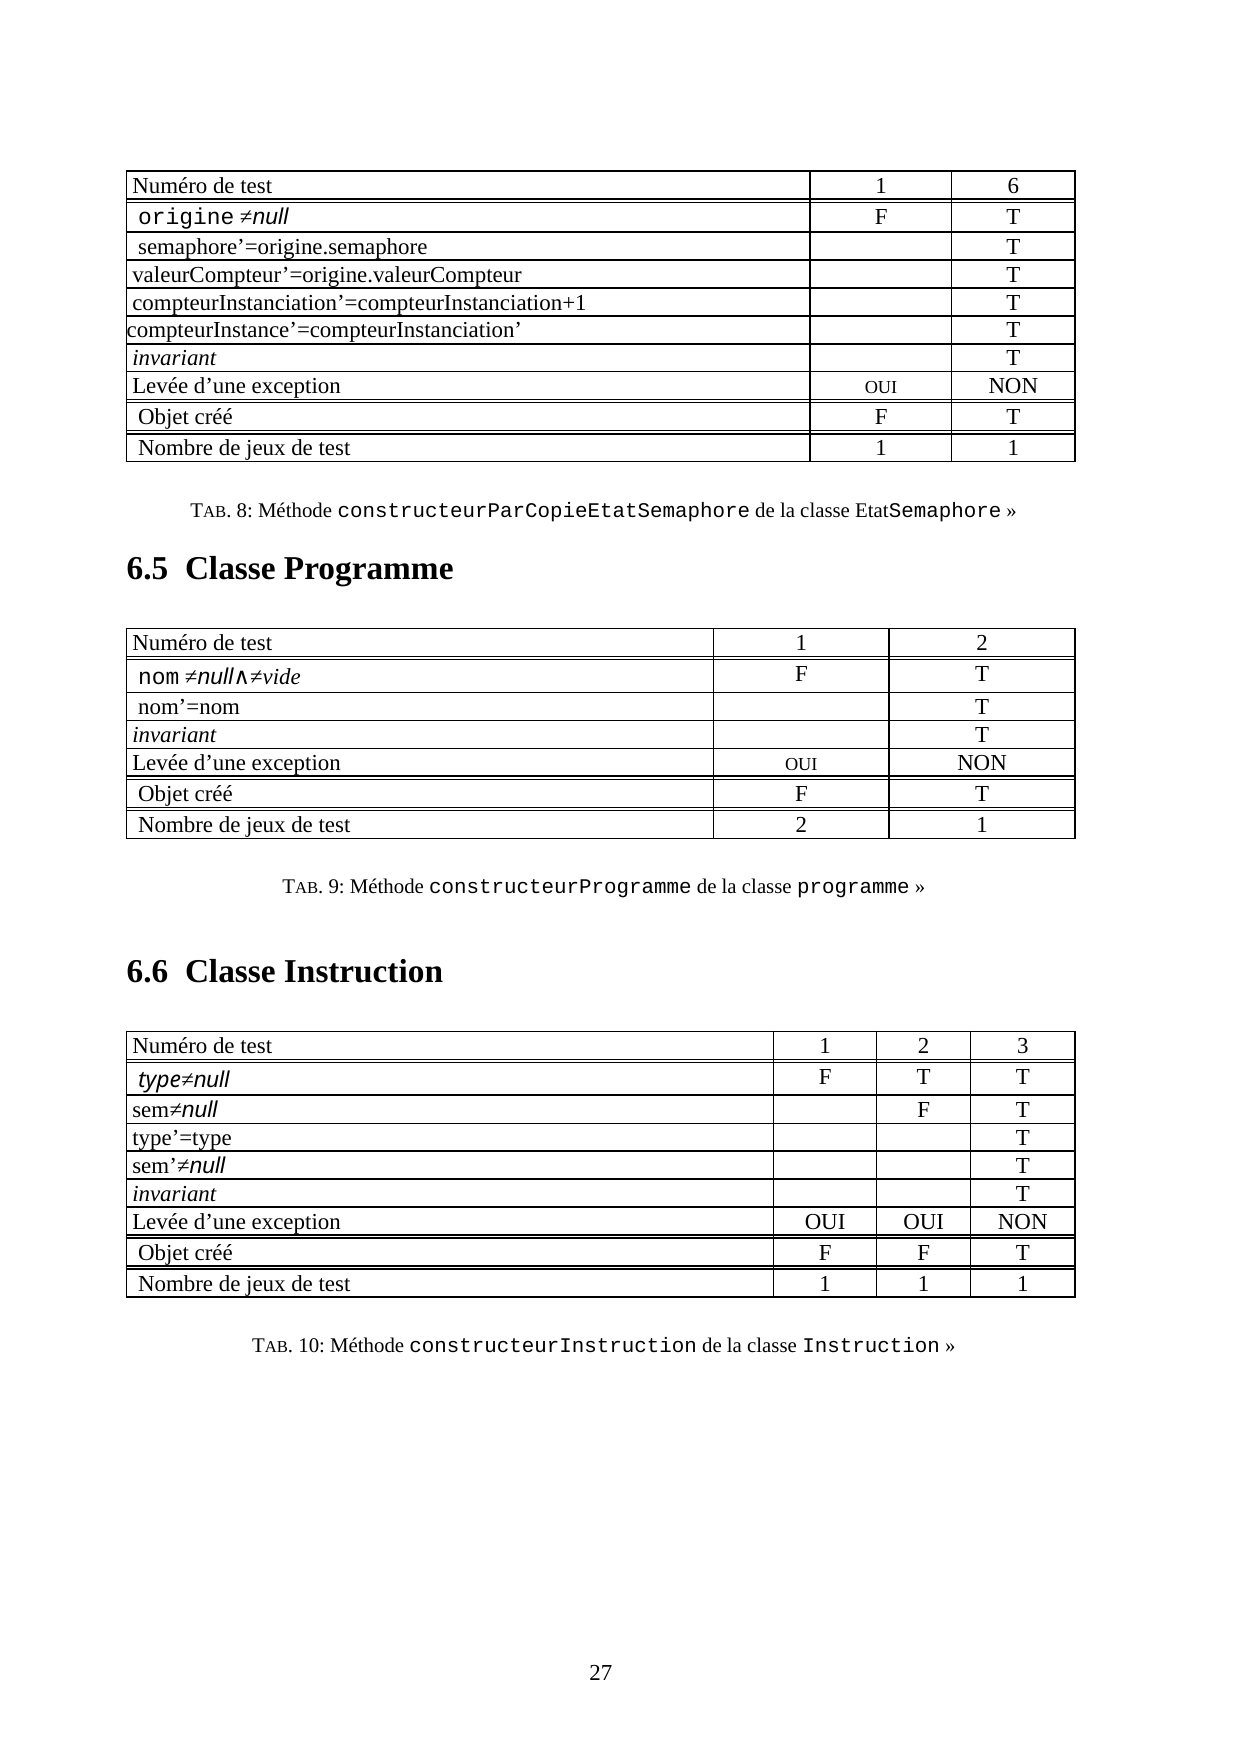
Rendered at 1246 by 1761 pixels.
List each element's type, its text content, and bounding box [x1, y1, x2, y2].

table_cell [811, 317, 951, 343]
table_header 1 [811, 172, 951, 198]
table_cell T [890, 693, 1074, 719]
table_cell F [811, 403, 951, 430]
table_cell T [952, 345, 1074, 371]
table_cell Objet créé [127, 403, 809, 430]
table_cell sem’≠null [127, 1152, 773, 1178]
table_cell [774, 1152, 876, 1178]
table_cell Objet créé [127, 780, 713, 806]
table_header 1 [714, 629, 888, 656]
table_cell 1 [971, 1270, 1074, 1296]
table_header Numéro de test [127, 629, 713, 656]
subtitle 6.6 Classe Instruction [126, 951, 1075, 989]
table_cell T [971, 1096, 1074, 1122]
text Tab. 8: Méthode constructeurParCopieEtatSemaphore de la classe EtatSemaphore » [126, 496, 1075, 523]
table_cell F [877, 1239, 970, 1265]
table_cell F [774, 1063, 876, 1094]
table_cell invariant [127, 345, 809, 371]
table_cell T [890, 780, 1074, 806]
table_header 2 [877, 1032, 970, 1058]
table_cell [811, 261, 951, 287]
table_cell valeurCompteur’=origine.valeurCompteur [127, 261, 809, 287]
table_cell [714, 693, 888, 719]
table_cell T [952, 261, 1074, 287]
table_header Numéro de test [127, 1032, 773, 1058]
table_cell Levée d’une exception [127, 749, 713, 775]
table_header 2 [890, 629, 1074, 656]
table_cell F [714, 780, 888, 806]
table_cell T [877, 1063, 970, 1094]
table_cell NON [890, 749, 1074, 775]
table_header 1 [774, 1032, 876, 1058]
table_cell sem≠null [127, 1096, 773, 1122]
table_cell [774, 1096, 876, 1122]
table_cell NON [952, 372, 1074, 399]
table_cell T [952, 403, 1074, 430]
table_cell compteurInstance’=compteurInstanciation’ [127, 317, 809, 343]
table_cell Levée d’une exception [127, 372, 809, 399]
table_cell type’=type [127, 1124, 773, 1150]
table_cell T [971, 1152, 1074, 1178]
table_cell origine ≠null [127, 203, 809, 231]
table_cell Objet créé [127, 1239, 773, 1265]
table_cell Levée d’une exception [127, 1208, 773, 1234]
table_cell oui [714, 749, 888, 775]
subtitle 6.5 Classe Programme [126, 548, 1075, 587]
table_cell T [971, 1180, 1074, 1206]
table_cell 1 [811, 435, 951, 461]
table_cell T [971, 1239, 1074, 1265]
table_cell 1 [952, 435, 1074, 461]
text Tab. 9: Méthode constructeurProgramme de la classe programme » [126, 872, 1075, 900]
table_cell Nombre de jeux de test [127, 435, 809, 461]
table_cell 1 [877, 1270, 970, 1296]
table_cell [714, 721, 888, 747]
table_cell compteurInstanciation’=compteurInstanciation+1 [127, 289, 809, 315]
table_cell F [714, 660, 888, 692]
table_cell OUI [877, 1208, 970, 1234]
table_header Numéro de test [127, 172, 809, 198]
table_cell Nombre de jeux de test [127, 811, 713, 837]
table_cell 2 [714, 811, 888, 837]
table_cell T [952, 233, 1074, 259]
table_cell T [952, 317, 1074, 343]
table_cell T [971, 1063, 1074, 1094]
table_cell [774, 1180, 876, 1206]
text Tab. 10: Méthode constructeurInstruction de la classe Instruction » [126, 1331, 1075, 1359]
table_cell T [952, 203, 1074, 231]
table_cell oui [811, 372, 951, 399]
table_cell invariant [127, 1180, 773, 1206]
table_cell [811, 233, 951, 259]
table_cell T [890, 660, 1074, 692]
table_cell [811, 345, 951, 371]
table_cell NON [971, 1208, 1074, 1234]
table_cell T [952, 289, 1074, 315]
table_cell [811, 289, 951, 315]
table_cell type≠null [127, 1063, 773, 1094]
table_cell semaphore’=origine.semaphore [127, 233, 809, 259]
table_cell [877, 1180, 970, 1206]
table_cell F [877, 1096, 970, 1122]
table_cell [877, 1152, 970, 1178]
table_header 6 [952, 172, 1074, 198]
table_cell T [971, 1124, 1074, 1150]
table_cell OUI [774, 1208, 876, 1234]
table_cell F [811, 203, 951, 231]
table_cell nom’=nom [127, 693, 713, 719]
table_cell F [774, 1239, 876, 1265]
table_cell 1 [890, 811, 1074, 837]
table_header 3 [971, 1032, 1074, 1058]
table_cell invariant [127, 721, 713, 747]
table_cell 1 [774, 1270, 876, 1296]
table_cell Nombre de jeux de test [127, 1270, 773, 1296]
table_cell T [890, 721, 1074, 747]
table_cell nom ≠null∧≠vide [127, 660, 713, 692]
table_cell [877, 1124, 970, 1150]
table_cell [774, 1124, 876, 1150]
